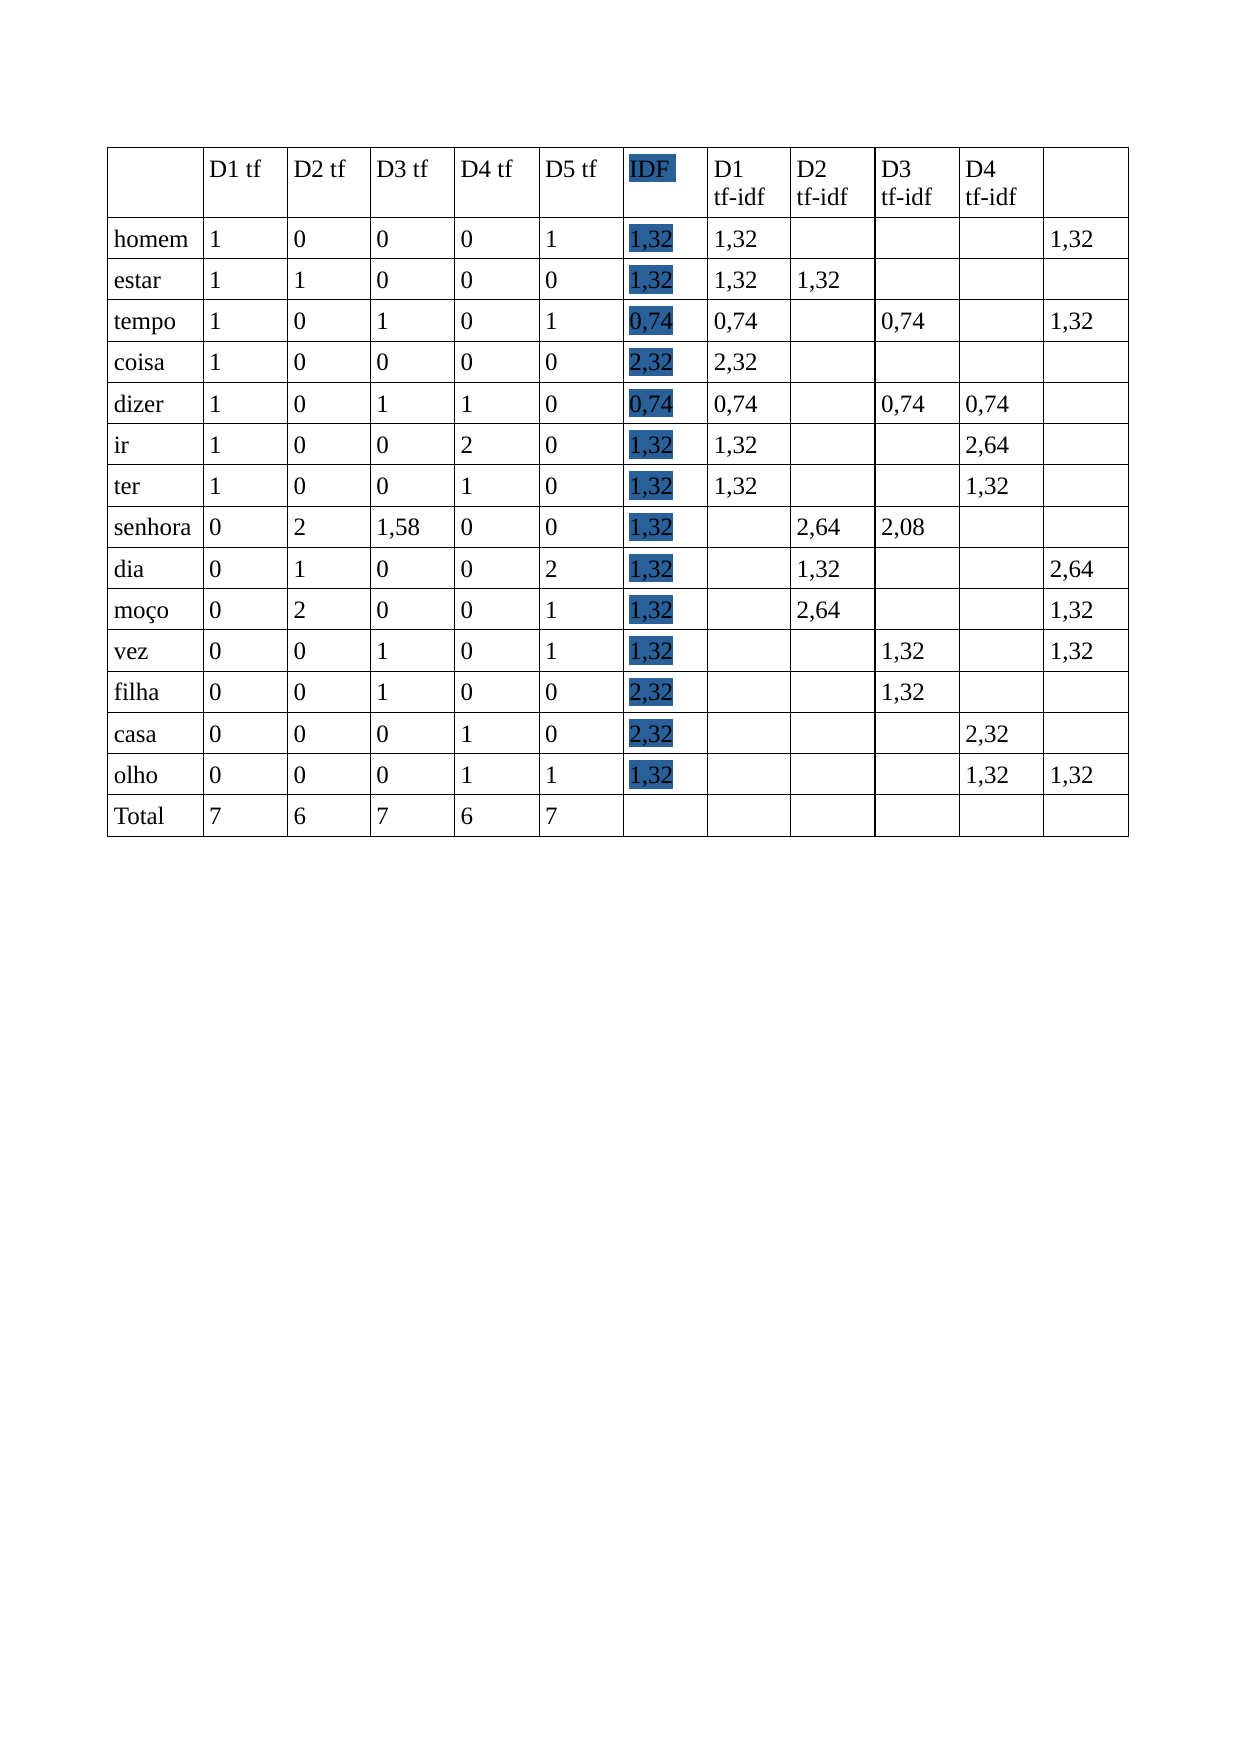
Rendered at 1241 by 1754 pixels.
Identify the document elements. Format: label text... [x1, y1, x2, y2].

table_header [1044, 148, 1128, 217]
table_cell 7 [540, 795, 623, 836]
table_cell 1 [204, 424, 287, 464]
table_cell 1,32 [624, 754, 707, 794]
table_cell 1 [540, 589, 623, 629]
table_cell [876, 713, 959, 753]
table_cell 1 [540, 218, 623, 258]
table_cell [960, 548, 1043, 588]
table_cell 1 [371, 300, 454, 341]
table_cell 0 [288, 630, 370, 671]
table_cell [708, 589, 790, 629]
table_cell [960, 795, 1043, 836]
table_cell ir [108, 424, 203, 464]
table_cell [876, 424, 959, 464]
table_cell [960, 672, 1043, 712]
table_cell [960, 259, 1043, 299]
table_cell 1 [455, 383, 539, 423]
table_cell 1 [455, 713, 539, 753]
table_cell homem [108, 218, 203, 258]
table_cell [876, 259, 959, 299]
table_cell 0 [288, 465, 370, 506]
table_cell 1 [204, 300, 287, 341]
table_header D4 tf-idf [960, 148, 1043, 217]
table_cell [1044, 259, 1128, 299]
table_cell [960, 630, 1043, 671]
table_cell [1044, 342, 1128, 382]
table_cell 0 [455, 548, 539, 588]
table_cell 1,32 [708, 424, 790, 464]
table_cell [708, 795, 790, 836]
table_cell 1 [455, 754, 539, 794]
table_cell 2,32 [708, 342, 790, 382]
table_cell 0 [540, 507, 623, 547]
table_cell 0 [371, 259, 454, 299]
table_cell 7 [204, 795, 287, 836]
table_header IDF [624, 148, 707, 217]
table_cell 0,74 [624, 300, 707, 341]
table_cell 2 [288, 589, 370, 629]
table_cell 2,08 [876, 507, 959, 547]
table_cell [876, 754, 959, 794]
table_cell 2,32 [960, 713, 1043, 753]
table_cell 1 [371, 672, 454, 712]
table_cell 0 [455, 589, 539, 629]
table_cell 6 [288, 795, 370, 836]
table_cell 1 [455, 465, 539, 506]
table_cell 1,32 [624, 424, 707, 464]
table_cell [1044, 465, 1128, 506]
table_cell 0 [371, 713, 454, 753]
table_cell 0 [288, 342, 370, 382]
table_cell 0 [204, 672, 287, 712]
table_cell 0 [288, 424, 370, 464]
table_header D1 tf [204, 148, 287, 217]
table_cell casa [108, 713, 203, 753]
table_cell 0 [455, 259, 539, 299]
table_cell 1,32 [624, 259, 707, 299]
table_cell 1 [540, 630, 623, 671]
table_cell 2,32 [624, 342, 707, 382]
table_cell 1,32 [1044, 300, 1128, 341]
table_cell senhora [108, 507, 203, 547]
table_cell Total [108, 795, 203, 836]
table_cell [876, 342, 959, 382]
table_cell 0 [288, 754, 370, 794]
table_cell 1,32 [624, 507, 707, 547]
table_cell 1 [204, 383, 287, 423]
table_cell [791, 672, 874, 712]
table_cell 0 [455, 507, 539, 547]
table_cell 0 [204, 754, 287, 794]
table_cell 1,32 [1044, 218, 1128, 258]
table_cell ter [108, 465, 203, 506]
table_cell [708, 548, 790, 588]
table_cell tempo [108, 300, 203, 341]
table_cell 0 [204, 589, 287, 629]
table_cell 1 [204, 218, 287, 258]
table_cell 0 [371, 218, 454, 258]
table_cell [1044, 795, 1128, 836]
table_cell 1,32 [624, 218, 707, 258]
table_cell [791, 342, 874, 382]
table_cell 0 [288, 383, 370, 423]
table_cell 0 [371, 342, 454, 382]
table_cell 7 [371, 795, 454, 836]
table_cell 2,64 [960, 424, 1043, 464]
table_cell [791, 465, 874, 506]
table_cell [708, 713, 790, 753]
table_cell 1,32 [708, 259, 790, 299]
table_cell [960, 589, 1043, 629]
table_cell 0 [540, 342, 623, 382]
table_cell 0 [288, 672, 370, 712]
table_cell [876, 589, 959, 629]
table_header D2 tf [288, 148, 370, 217]
table_cell [1044, 507, 1128, 547]
table_cell 0 [204, 507, 287, 547]
table_cell 0,74 [708, 300, 790, 341]
table_cell 0 [288, 300, 370, 341]
table_cell 0 [540, 713, 623, 753]
table_cell [708, 672, 790, 712]
table_cell 2,32 [624, 713, 707, 753]
table_cell 0 [540, 672, 623, 712]
table_cell 0 [288, 713, 370, 753]
table_header D5 tf [540, 148, 623, 217]
table_cell 1 [204, 259, 287, 299]
table_cell 1,32 [624, 630, 707, 671]
table_cell 1,32 [960, 465, 1043, 506]
table_cell [791, 218, 874, 258]
table_cell vez [108, 630, 203, 671]
table_cell [791, 300, 874, 341]
table_cell 0 [288, 218, 370, 258]
table_cell [1044, 383, 1128, 423]
table_cell 0 [204, 630, 287, 671]
table_cell 1,32 [708, 218, 790, 258]
table_cell 0,74 [960, 383, 1043, 423]
table_cell 2,64 [791, 507, 874, 547]
table_cell 1,32 [1044, 630, 1128, 671]
table_cell [876, 218, 959, 258]
table_cell [1044, 672, 1128, 712]
table_cell [960, 342, 1043, 382]
table_cell 1 [371, 383, 454, 423]
table_cell 1,32 [624, 589, 707, 629]
table_cell 0,74 [624, 383, 707, 423]
table_cell [791, 383, 874, 423]
table_cell dizer [108, 383, 203, 423]
table_cell 0 [540, 383, 623, 423]
table_header D3 tf [371, 148, 454, 217]
table_cell 1 [540, 754, 623, 794]
table_cell olho [108, 754, 203, 794]
table_cell coisa [108, 342, 203, 382]
table_cell [876, 548, 959, 588]
table_cell 0 [204, 713, 287, 753]
table_cell 2 [540, 548, 623, 588]
table_cell 1 [204, 465, 287, 506]
table_cell [1044, 424, 1128, 464]
table_cell 0 [455, 342, 539, 382]
table_header D1 tf-idf [708, 148, 790, 217]
table_header D2 tf-idf [791, 148, 874, 217]
table_cell [791, 630, 874, 671]
table_cell 0 [540, 465, 623, 506]
table_cell 0 [371, 465, 454, 506]
table_header D4 tf [455, 148, 539, 217]
table_cell 0 [455, 630, 539, 671]
table_cell 2,64 [1044, 548, 1128, 588]
table_cell [960, 300, 1043, 341]
table_cell 0 [455, 672, 539, 712]
table_cell [876, 795, 959, 836]
table_cell 0 [540, 424, 623, 464]
table_header D3 tf-idf [876, 148, 959, 217]
table_cell 0 [371, 754, 454, 794]
table_cell 0 [371, 548, 454, 588]
table_header [108, 148, 203, 217]
table_cell 0 [371, 589, 454, 629]
table_cell 1,32 [791, 259, 874, 299]
table_cell [708, 630, 790, 671]
table_cell [1044, 713, 1128, 753]
table_cell 0 [204, 548, 287, 588]
table_cell 1,32 [876, 630, 959, 671]
table_cell 2,32 [624, 672, 707, 712]
table_cell 1,32 [1044, 754, 1128, 794]
table_cell 1,32 [624, 548, 707, 588]
table_cell 0 [455, 218, 539, 258]
table_cell 0,74 [708, 383, 790, 423]
table_cell 1 [288, 548, 370, 588]
table_cell 1,32 [960, 754, 1043, 794]
table_cell 0,74 [876, 383, 959, 423]
table_cell [960, 218, 1043, 258]
table_cell 0 [455, 300, 539, 341]
table_cell 1,32 [708, 465, 790, 506]
table_cell dia [108, 548, 203, 588]
table_cell moço [108, 589, 203, 629]
table_cell [708, 754, 790, 794]
table_cell [791, 424, 874, 464]
table_cell [876, 465, 959, 506]
table_cell 1 [204, 342, 287, 382]
table_cell [624, 795, 707, 836]
table_cell 2,64 [791, 589, 874, 629]
table_cell 1 [371, 630, 454, 671]
table_cell 1,32 [791, 548, 874, 588]
table_cell 1 [540, 300, 623, 341]
table_cell [708, 507, 790, 547]
table_cell 1,32 [1044, 589, 1128, 629]
table_cell 0 [540, 259, 623, 299]
table_cell 1 [288, 259, 370, 299]
table_cell [960, 507, 1043, 547]
table_cell 2 [455, 424, 539, 464]
table_cell [791, 795, 874, 836]
table_cell 1,32 [876, 672, 959, 712]
table_cell 6 [455, 795, 539, 836]
table_cell [791, 713, 874, 753]
table_cell 0 [371, 424, 454, 464]
table_cell 0,74 [876, 300, 959, 341]
table_cell estar [108, 259, 203, 299]
table_cell 1,32 [624, 465, 707, 506]
table_cell 2 [288, 507, 370, 547]
table_cell 1,58 [371, 507, 454, 547]
table_cell filha [108, 672, 203, 712]
table_cell [791, 754, 874, 794]
